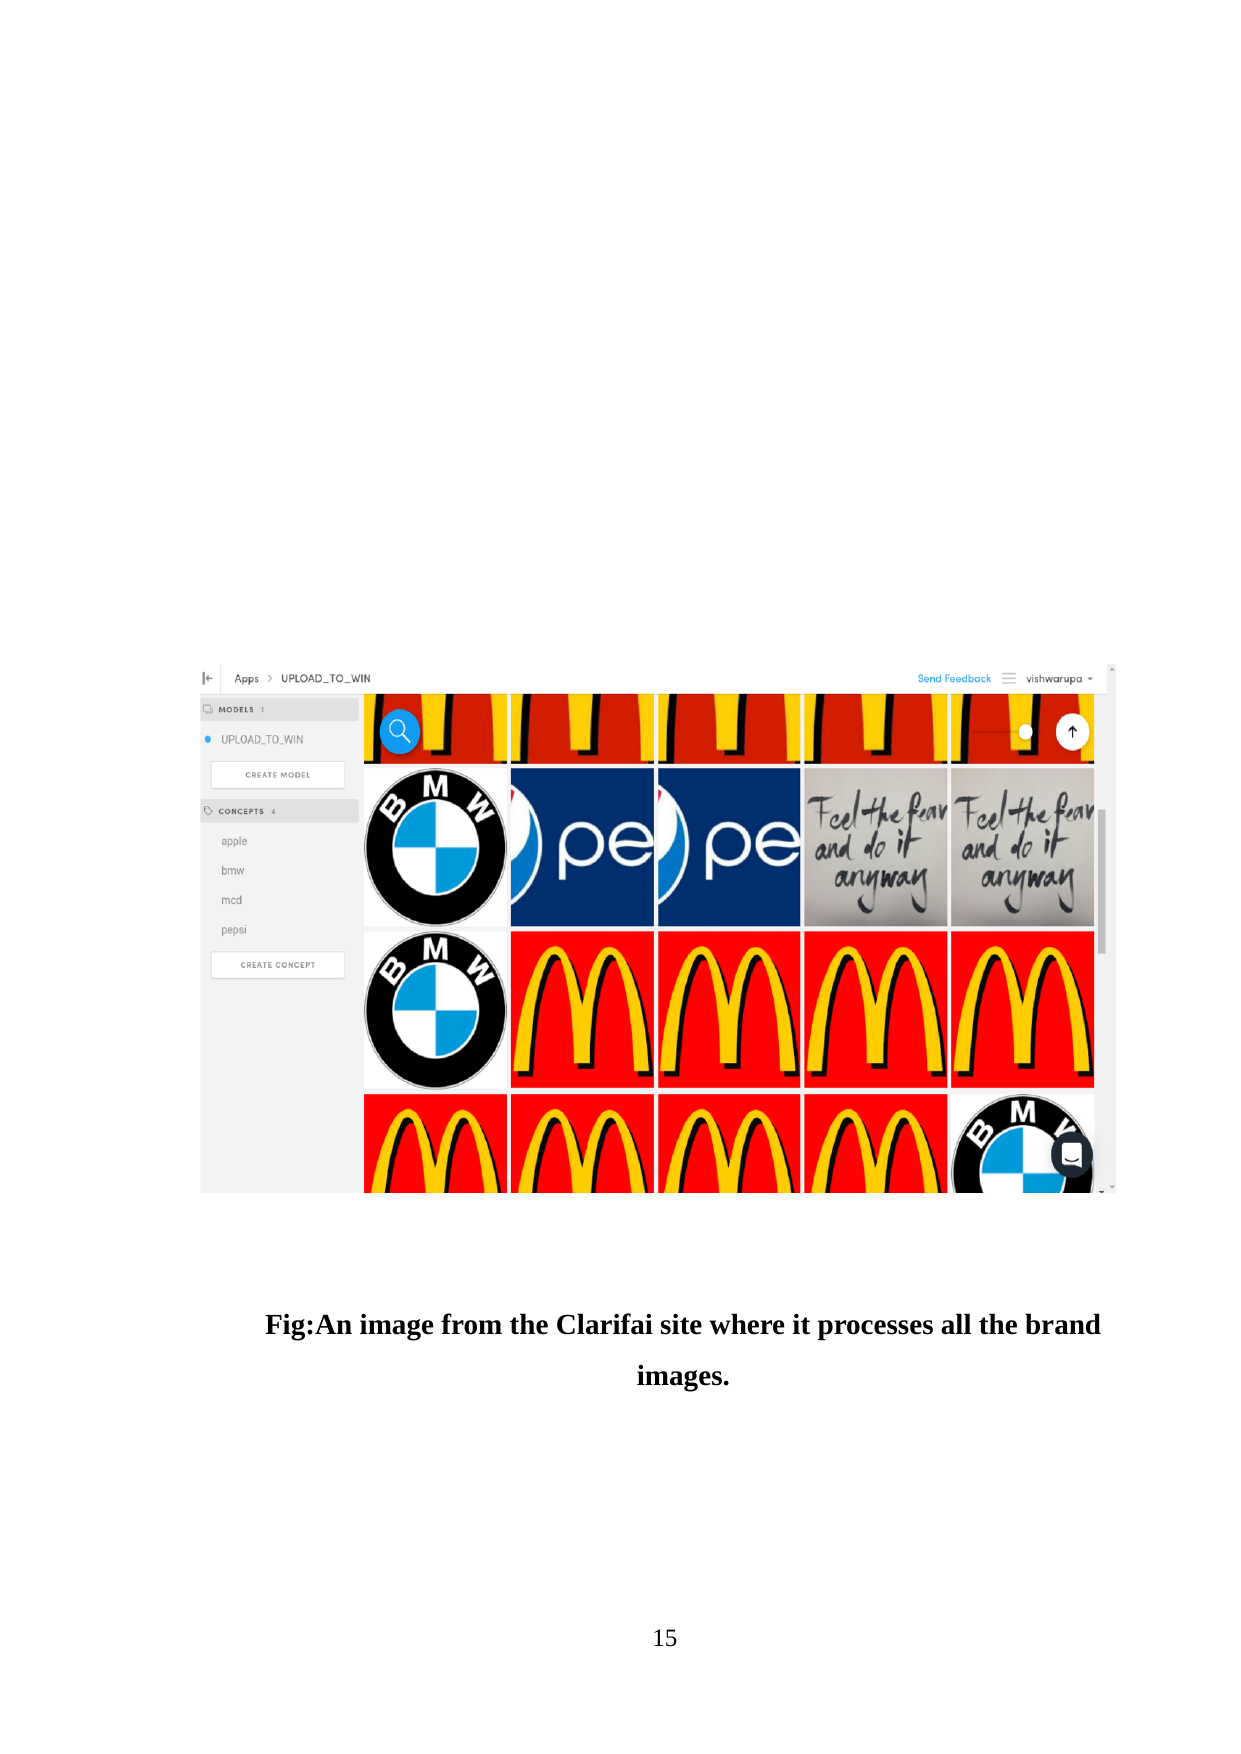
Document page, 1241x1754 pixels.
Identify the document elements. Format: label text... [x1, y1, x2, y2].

text Fig:An image from the Clarifai site where it processes all the brand images. [244, 1307, 1122, 1391]
picture [200, 664, 1117, 1193]
